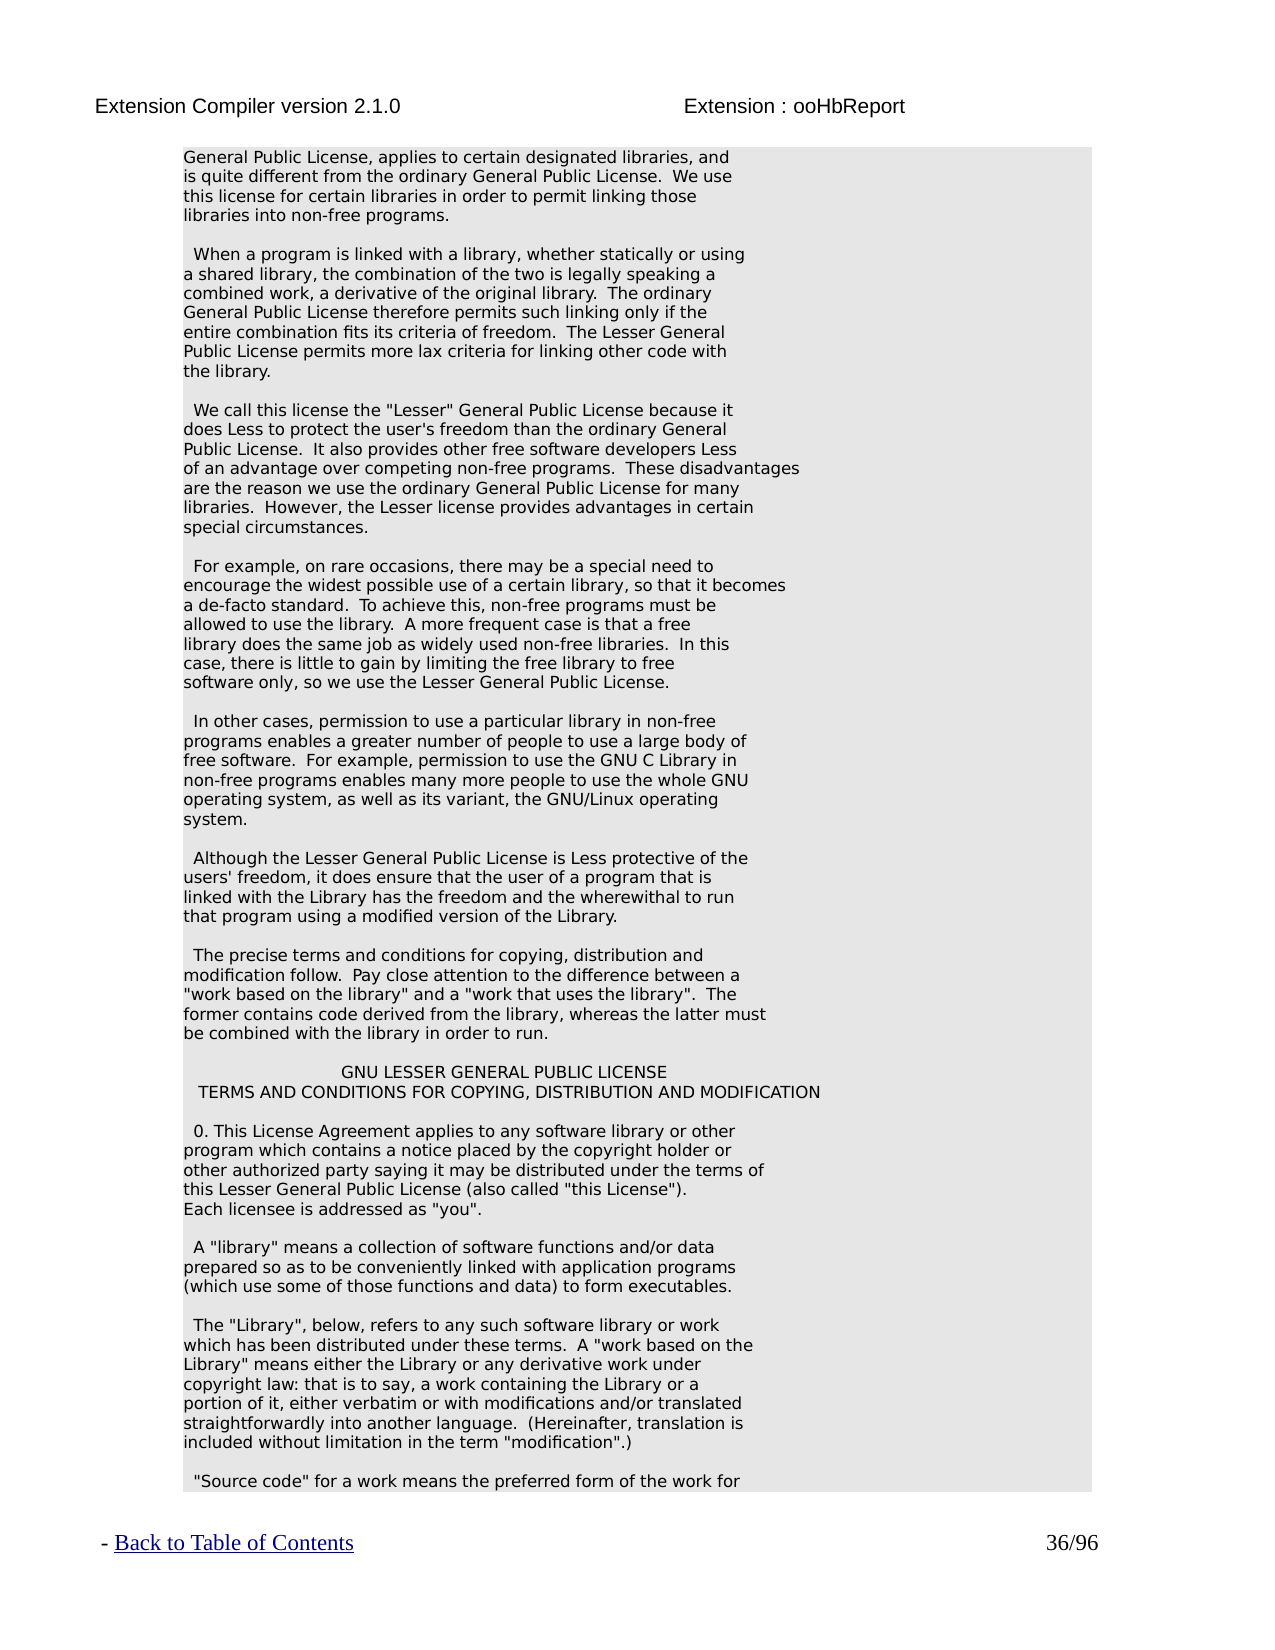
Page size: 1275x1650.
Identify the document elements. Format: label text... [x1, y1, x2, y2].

text copyright law: that is to say, a work containing the Library or a [183, 1375, 1092, 1394]
text prepared so as to be conveniently linked with application programs [183, 1258, 1092, 1277]
text a shared library, the combination of the two is legally speaking a [183, 264, 1092, 284]
text "Source code" for a work means the preferred form of the work for [183, 1472, 1092, 1492]
text The "Library", below, refers to any such software library or work [183, 1316, 1092, 1336]
text case, there is little to gain by limiting the free library to free [183, 654, 1092, 673]
text Library" means either the Library or any derivative work under [183, 1355, 1092, 1375]
text encourage the widest possible use of a certain library, so that it becomes [183, 576, 1092, 596]
text operating system, as well as its variant, the GNU/Linux operating [183, 790, 1092, 810]
text Although the Lesser General Public License is Less protective of the [183, 849, 1092, 868]
text linked with the Library has the freedom and the wherewithal to run [183, 888, 1092, 907]
text combined work, a derivative of the original library. The ordinary [183, 284, 1092, 303]
text modification follow. Pay close attention to the difference between a [183, 966, 1092, 985]
text this license for certain libraries in order to permit linking those [183, 186, 1092, 206]
text The precise terms and conditions for copying, distribution and [183, 946, 1092, 966]
text Each licensee is addressed as "you". [183, 1199, 1092, 1219]
text this Lesser General Public License (also called "this License"). [183, 1180, 1092, 1199]
text does Less to protect the user's freedom than the ordinary General [183, 420, 1092, 440]
text the library. [183, 362, 1092, 381]
text libraries. However, the Lesser license provides advantages in certain [183, 498, 1092, 518]
text Public License permits more lax criteria for linking other code with [183, 342, 1092, 362]
text TERMS AND CONDITIONS FOR COPYING, DISTRIBUTION AND MODIFICATION [183, 1082, 1092, 1102]
text users' freedom, it does ensure that the user of a program that is [183, 868, 1092, 888]
text portion of it, either verbatim or with modifications and/or translated [183, 1394, 1092, 1414]
text other authorized party saying it may be distributed under the terms of [183, 1160, 1092, 1180]
text General Public License therefore permits such linking only if the [183, 303, 1092, 323]
text are the reason we use the ordinary General Public License for many [183, 479, 1092, 498]
text General Public License, applies to certain designated libraries, and [183, 147, 1092, 167]
text included without limitation in the term "modification".) [183, 1433, 1092, 1453]
text library does the same job as widely used non-free libraries. In this [183, 634, 1092, 654]
text non-free programs enables many more people to use the whole GNU [183, 771, 1092, 790]
text "work based on the library" and a "work that uses the library". The [183, 985, 1092, 1004]
text be combined with the library in order to run. [183, 1024, 1092, 1043]
text libraries into non-free programs. [183, 206, 1092, 225]
text straightforwardly into another language. (Hereinafter, translation is [183, 1414, 1092, 1433]
text A "library" means a collection of software functions and/or data [183, 1238, 1092, 1258]
text When a program is linked with a library, whether statically or using [183, 245, 1092, 264]
text allowed to use the library. A more frequent case is that a free [183, 615, 1092, 634]
text is quite different from the ordinary General Public License. We use [183, 167, 1092, 186]
text that program using a modified version of the Library. [183, 907, 1092, 927]
text software only, so we use the Lesser General Public License. [183, 673, 1092, 693]
text of an advantage over competing non-free programs. These disadvantages [183, 459, 1092, 479]
text programs enables a greater number of people to use a large body of [183, 732, 1092, 751]
text former contains code derived from the library, whereas the latter must [183, 1004, 1092, 1024]
text We call this license the "Lesser" General Public License because it [183, 401, 1092, 420]
text GNU LESSER GENERAL PUBLIC LICENSE [183, 1063, 1092, 1082]
text which has been distributed under these terms. A "work based on the [183, 1336, 1092, 1355]
text special circumstances. [183, 518, 1092, 537]
text a de-facto standard. To achieve this, non-free programs must be [183, 596, 1092, 615]
text For example, on rare occasions, there may be a special need to [183, 557, 1092, 576]
text system. [183, 810, 1092, 829]
text entire combination fits its criteria of freedom. The Lesser General [183, 323, 1092, 342]
text 0. This License Agreement applies to any software library or other [183, 1121, 1092, 1141]
text (which use some of those functions and data) to form executables. [183, 1277, 1092, 1297]
text free software. For example, permission to use the GNU C Library in [183, 751, 1092, 771]
text Public License. It also provides other free software developers Less [183, 440, 1092, 459]
text In other cases, permission to use a particular library in non-free [183, 712, 1092, 732]
text program which contains a notice placed by the copyright holder or [183, 1141, 1092, 1160]
